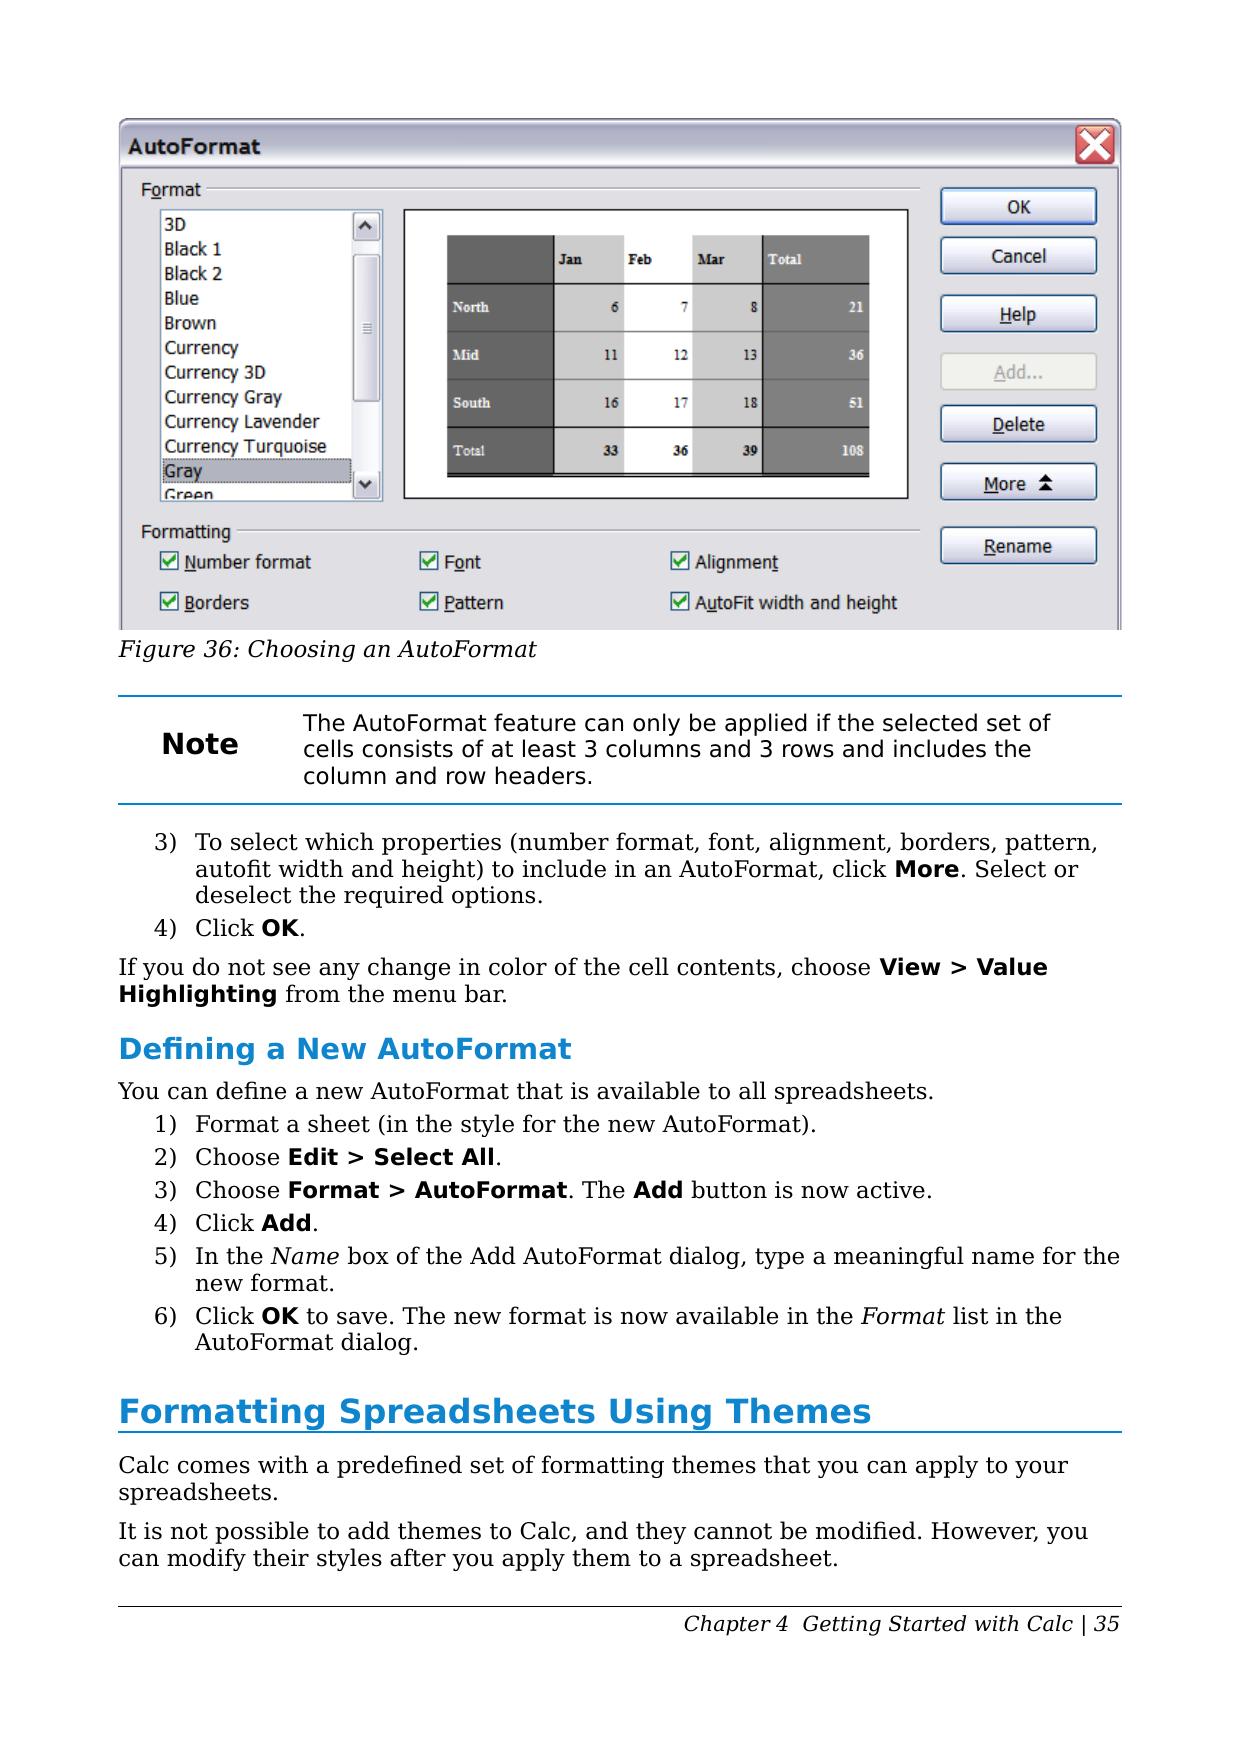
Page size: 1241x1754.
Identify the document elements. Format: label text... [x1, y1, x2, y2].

list To select which properties (number format, font, alignment, borders, pattern, autofit width and height) to include in an AutoFormat, click More. Select or deselect the required options. [177, 829, 1122, 909]
text Figure 36: Choosing an AutoFormat [119, 636, 1121, 663]
subtitle Formatting Spreadsheets Using Themes [118, 1392, 1122, 1431]
list In the Name box of the Add AutoFormat dialog, type a meaningful name for the new format. [177, 1243, 1122, 1297]
subtitle Defining a New AutoFormat [118, 1032, 1122, 1066]
list Click OK to save. The new format is now available in the Format list in the AutoFormat dialog. [177, 1303, 1122, 1356]
list Click Add. [177, 1210, 1122, 1237]
list Click OK. [177, 915, 1122, 942]
list Choose Edit > Select All. [177, 1144, 1122, 1171]
list Choose Format > AutoFormat. The Add button is now active. [177, 1177, 1122, 1204]
list Format a sheet (in the style for the new AutoFormat). [177, 1112, 1122, 1138]
text If you do not see any change in color of the cell contents, choose View > Value Highlighting from the menu bar. [118, 954, 1122, 1008]
table_header The AutoFormat feature can only be applied if the selected set of cells consists of at least 3 columns and 3 rows and includes the column and row headers. [281, 697, 1122, 803]
list You can define a new AutoFormat that is available to all spreadsheets. [118, 1078, 1122, 1105]
table_header Note [118, 697, 281, 803]
picture [118, 118, 1122, 630]
text Calc comes with a predefined set of formatting themes that you can apply to your spreadsheets. [118, 1452, 1122, 1506]
text It is not possible to add themes to Calc, and they cannot be modified. However, you can modify their styles after you apply them to a spreadsheet. [118, 1518, 1122, 1571]
